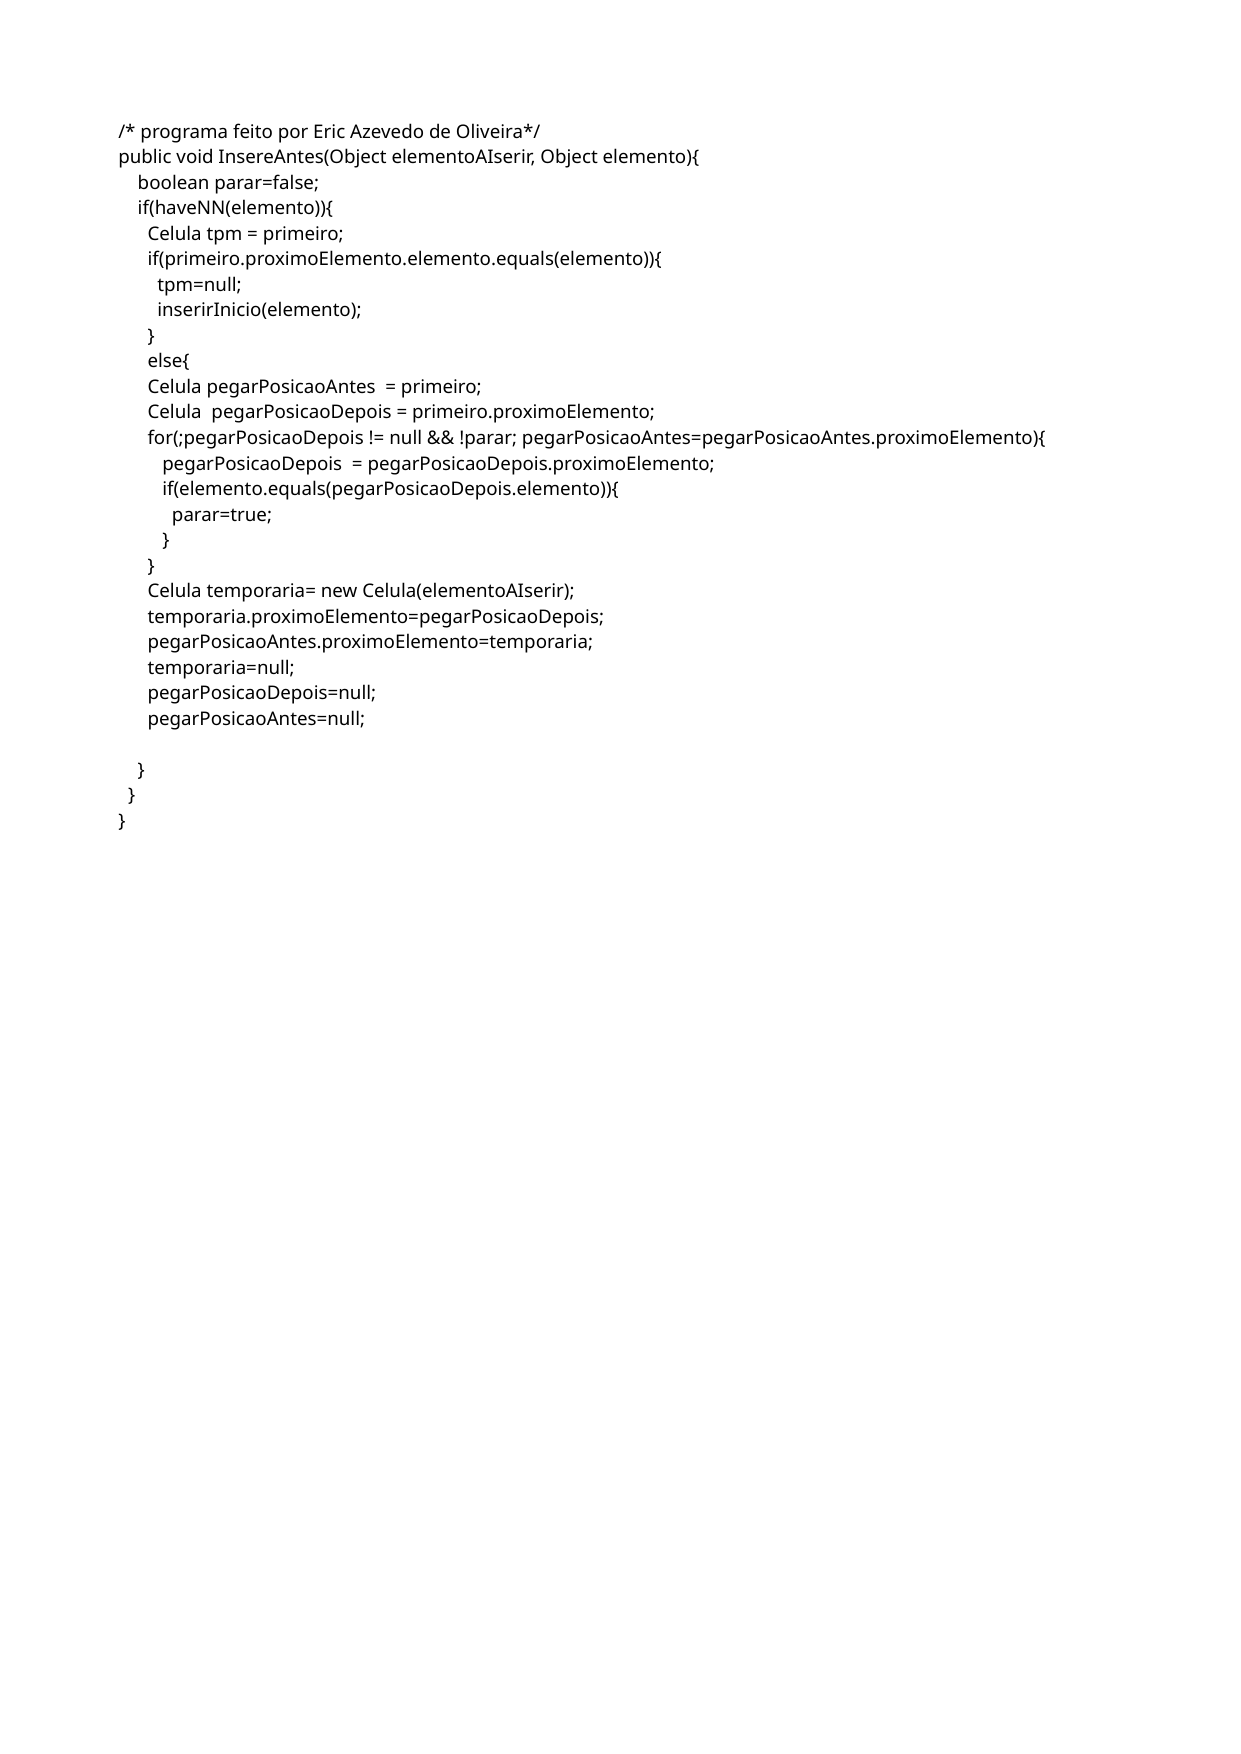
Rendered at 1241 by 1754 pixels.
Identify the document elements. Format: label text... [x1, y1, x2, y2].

text public void InsereAntes(Object elementoAIserir, Object elemento){ [118, 144, 1122, 169]
text Celula temporaria= new Celula(elementoAIserir); [118, 577, 1122, 603]
text for(;pegarPosicaoDepois != null && !parar; pegarPosicaoAntes=pegarPosicaoAntes.proximoElemento){ [118, 424, 1122, 450]
text pegarPosicaoDepois = pegarPosicaoDepois.proximoElemento; [118, 450, 1122, 475]
text if(elemento.equals(pegarPosicaoDepois.elemento)){ [118, 475, 1122, 501]
text } [118, 782, 1122, 807]
text } [118, 322, 1122, 348]
text Celula tpm = primeiro; [118, 220, 1122, 246]
text pegarPosicaoAntes=null; [118, 705, 1122, 731]
text Celula pegarPosicaoDepois = primeiro.proximoElemento; [118, 399, 1122, 424]
text else{ [118, 348, 1122, 373]
text parar=true; [118, 501, 1122, 526]
text if(primeiro.proximoElemento.elemento.equals(elemento)){ [118, 246, 1122, 271]
text tpm=null; [118, 271, 1122, 297]
text if(haveNN(elemento)){ [118, 195, 1122, 220]
text /* programa feito por Eric Azevedo de Oliveira*/ [118, 118, 1122, 144]
text } [118, 807, 1122, 833]
text pegarPosicaoDepois=null; [118, 679, 1122, 705]
text inserirInicio(elemento); [118, 297, 1122, 322]
text } [118, 552, 1122, 577]
text boolean parar=false; [118, 169, 1122, 195]
text pegarPosicaoAntes.proximoElemento=temporaria; [118, 628, 1122, 654]
text temporaria=null; [118, 654, 1122, 679]
text } [118, 756, 1122, 782]
text Celula pegarPosicaoAntes = primeiro; [118, 373, 1122, 399]
text temporaria.proximoElemento=pegarPosicaoDepois; [118, 603, 1122, 628]
text } [118, 526, 1122, 552]
